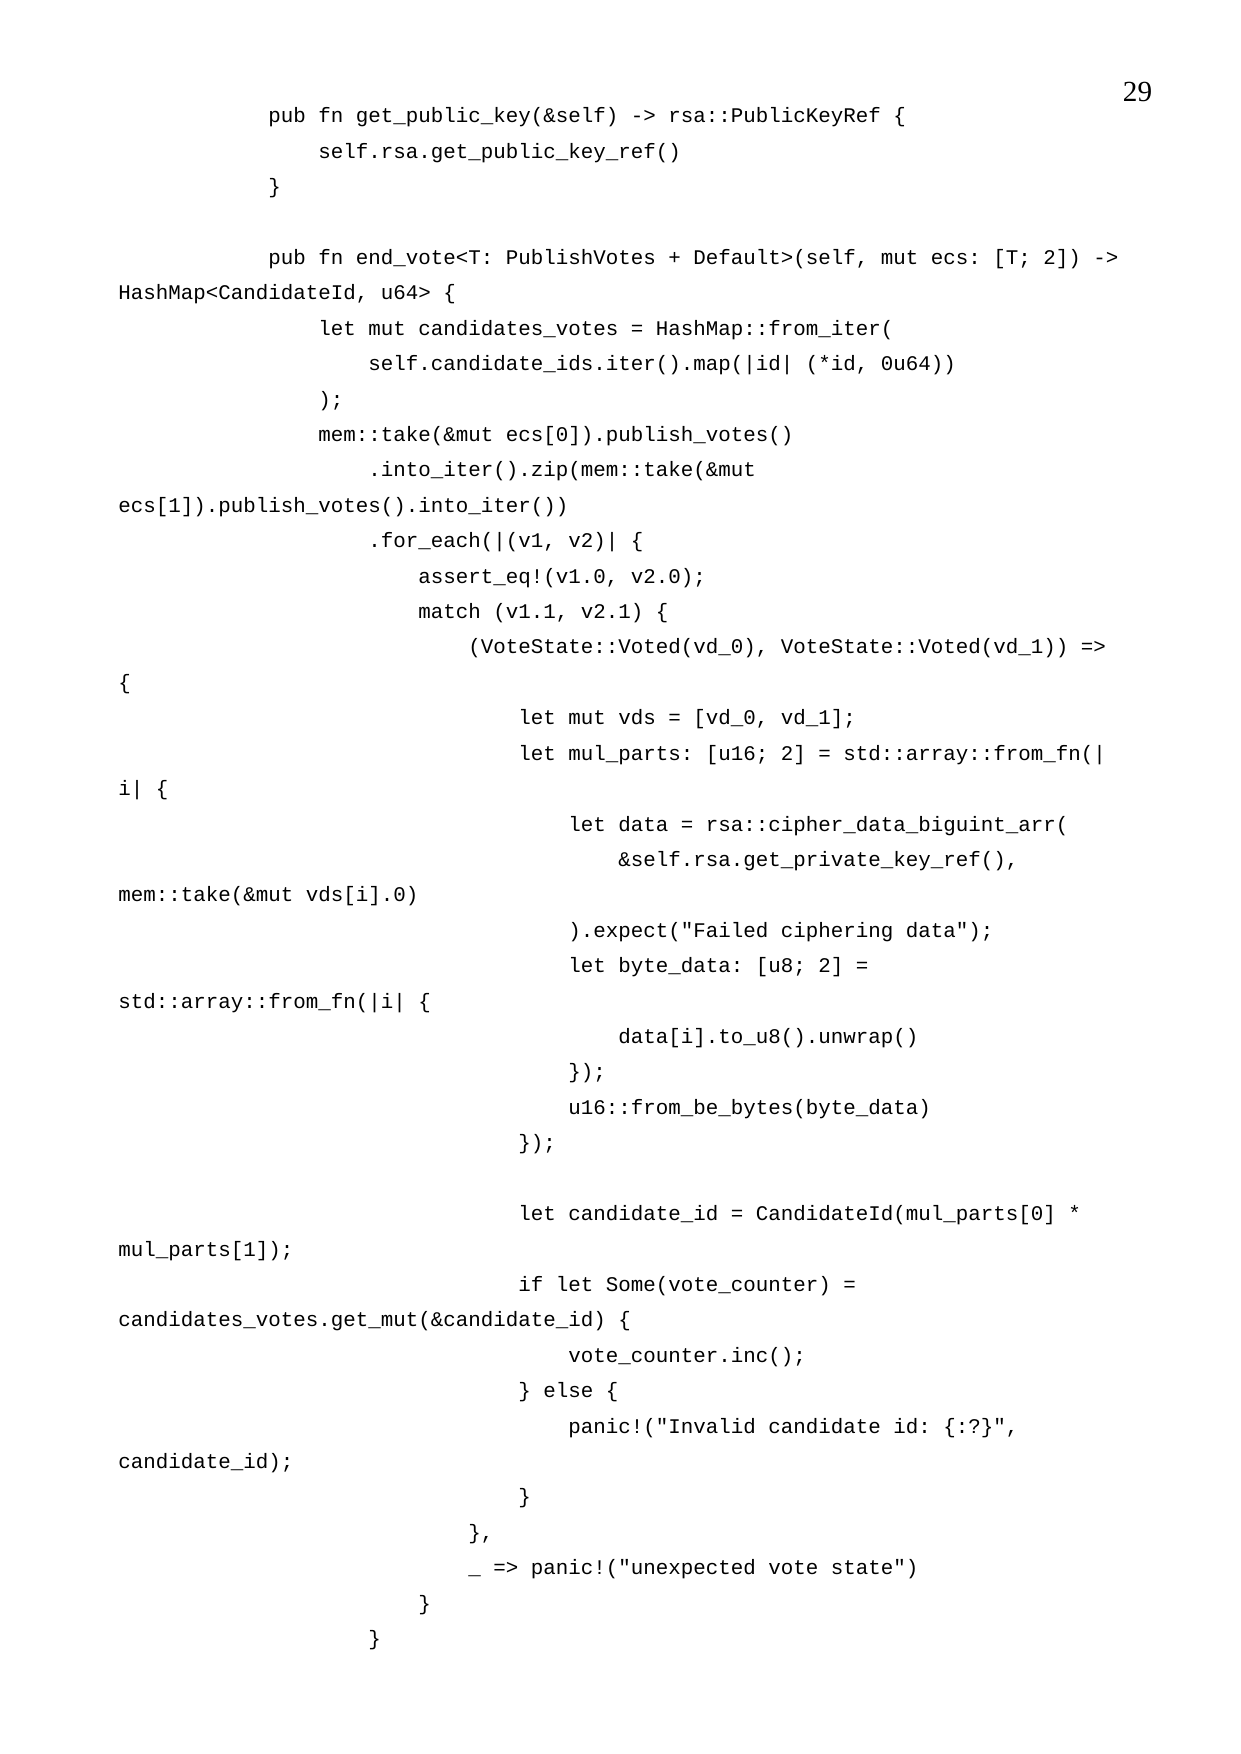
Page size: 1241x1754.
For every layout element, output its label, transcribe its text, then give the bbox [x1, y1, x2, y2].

text }); [118, 1132, 1122, 1156]
text .into_iter().zip(mem::take(&mut ecs[1]).publish_votes().into_iter()) [118, 459, 1122, 518]
text &self.rsa.get_private_key_ref(), mem::take(&mut vds[i].0) [118, 849, 1122, 908]
text } [118, 1593, 1122, 1616]
text let candidate_id = CandidateId(mul_parts[0] * mul_parts[1]); [118, 1203, 1122, 1262]
text u16::from_be_bytes(byte_data) [118, 1097, 1122, 1121]
text }); [118, 1061, 1122, 1085]
text if let Some(vote_counter) = candidates_votes.get_mut(&candidate_id) { [118, 1274, 1122, 1333]
text data[i].to_u8().unwrap() [118, 1026, 1122, 1050]
text ); [118, 388, 1122, 412]
text } [118, 1486, 1122, 1510]
text let mut candidates_votes = HashMap::from_iter( [118, 318, 1122, 341]
text match (v1.1, v2.1) { [118, 601, 1122, 625]
text let mut vds = [vd_0, vd_1]; [118, 707, 1122, 731]
text } [118, 1628, 1122, 1652]
text pub fn end_vote<T: PublishVotes + Default>(self, mut ecs: [T; 2]) -> HashMap<CandidateId, u64> { [118, 247, 1122, 306]
text assert_eq!(v1.0, v2.0); [118, 566, 1122, 589]
text (VoteState::Voted(vd_0), VoteState::Voted(vd_1)) => { [118, 636, 1122, 696]
text }, [118, 1522, 1122, 1546]
text vote_counter.inc(); [118, 1345, 1122, 1368]
text let byte_data: [u8; 2] = std::array::from_fn(|i| { [118, 955, 1122, 1014]
text panic!("Invalid candidate id: {:?}", candidate_id); [118, 1416, 1122, 1475]
text let data = rsa::cipher_data_biguint_arr( [118, 813, 1122, 837]
text pub fn get_public_key(&self) -> rsa::PublicKeyRef { [118, 105, 1122, 129]
text mem::take(&mut ecs[0]).publish_votes() [118, 424, 1122, 448]
text _ => panic!("unexpected vote state") [118, 1557, 1122, 1581]
text ).expect("Failed ciphering data"); [118, 920, 1122, 943]
text self.candidate_ids.iter().map(|id| (*id, 0u64)) [118, 353, 1122, 377]
text let mul_parts: [u16; 2] = std::array::from_fn(|i| { [118, 743, 1122, 802]
text self.rsa.get_public_key_ref() [118, 141, 1122, 164]
text .for_each(|(v1, v2)| { [118, 530, 1122, 554]
text } [118, 176, 1122, 200]
text } else { [118, 1380, 1122, 1404]
